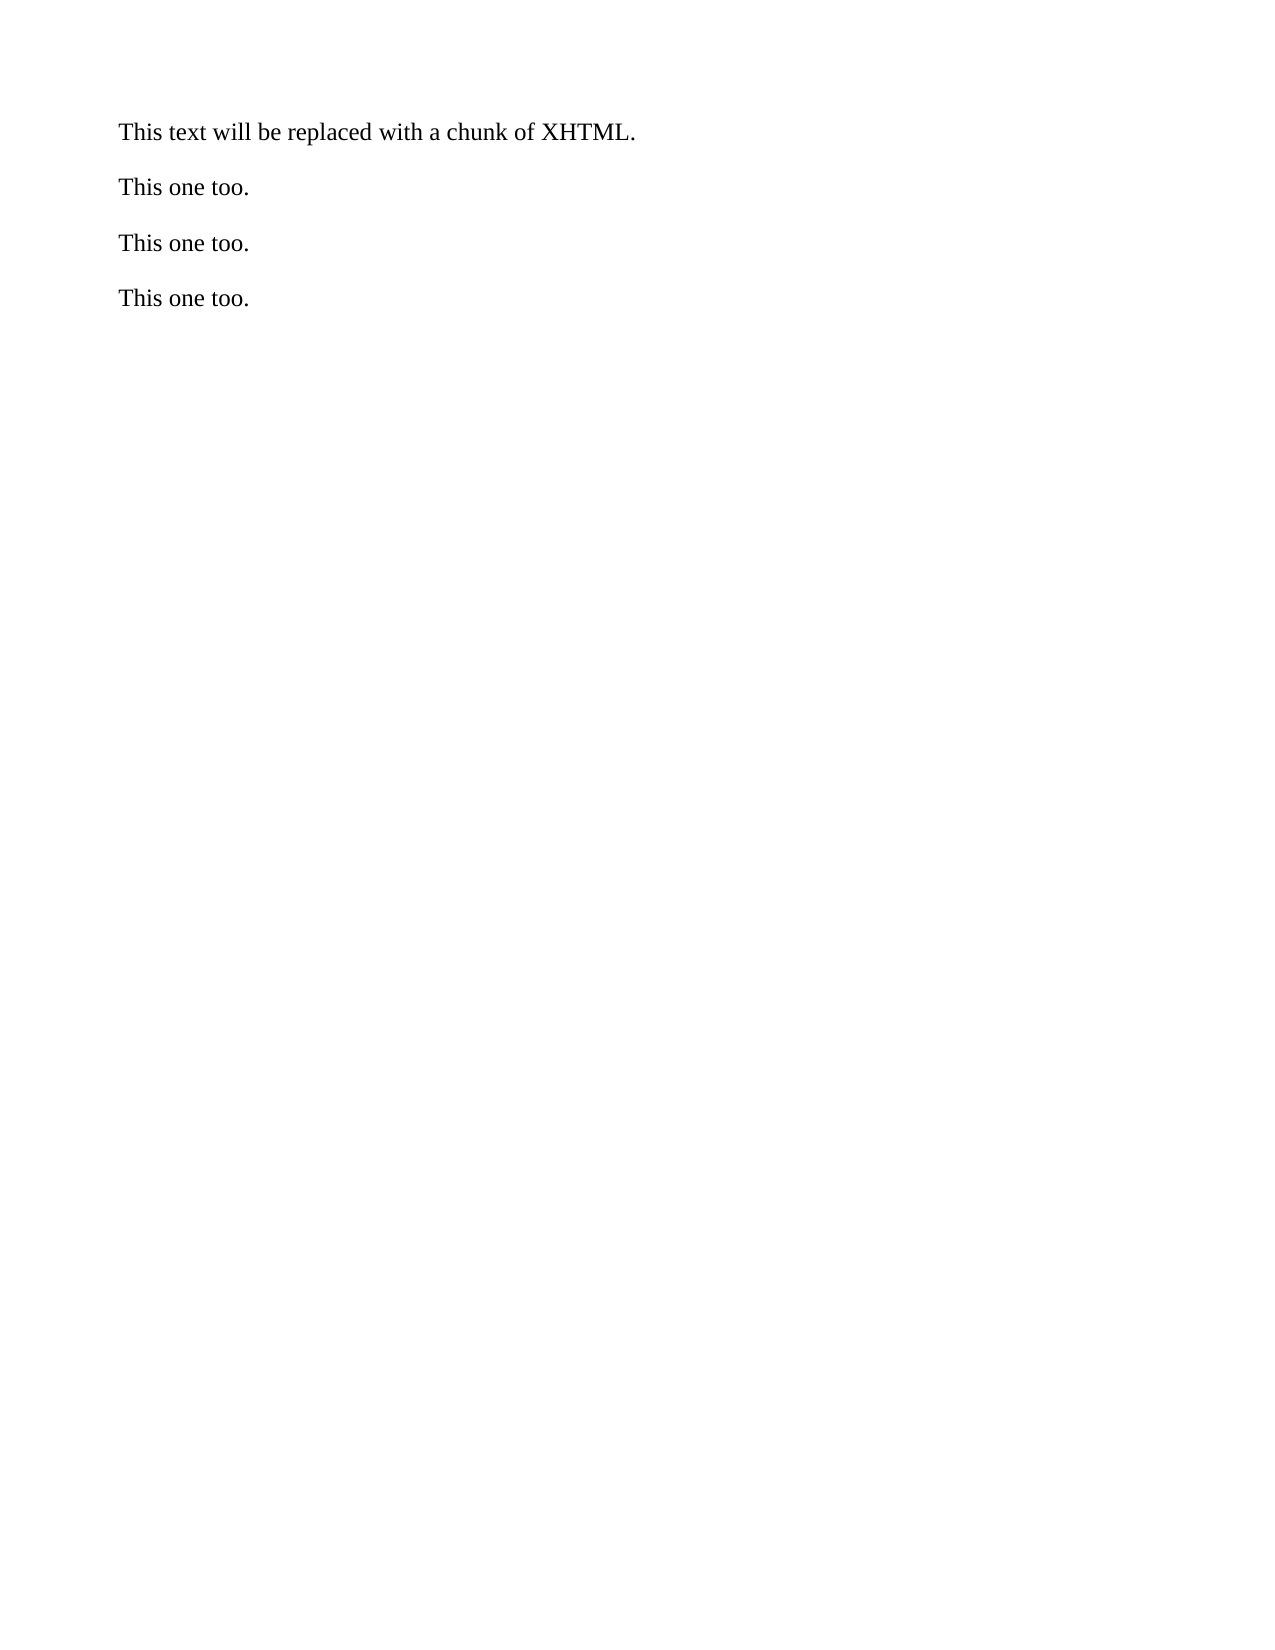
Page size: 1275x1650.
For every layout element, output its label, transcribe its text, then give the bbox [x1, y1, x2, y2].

text This text will be replaced with a chunk of XHTML. [118, 118, 1157, 146]
text This one too. [118, 229, 1157, 257]
text This one too. [118, 284, 1157, 312]
text This one too. [118, 173, 1157, 201]
